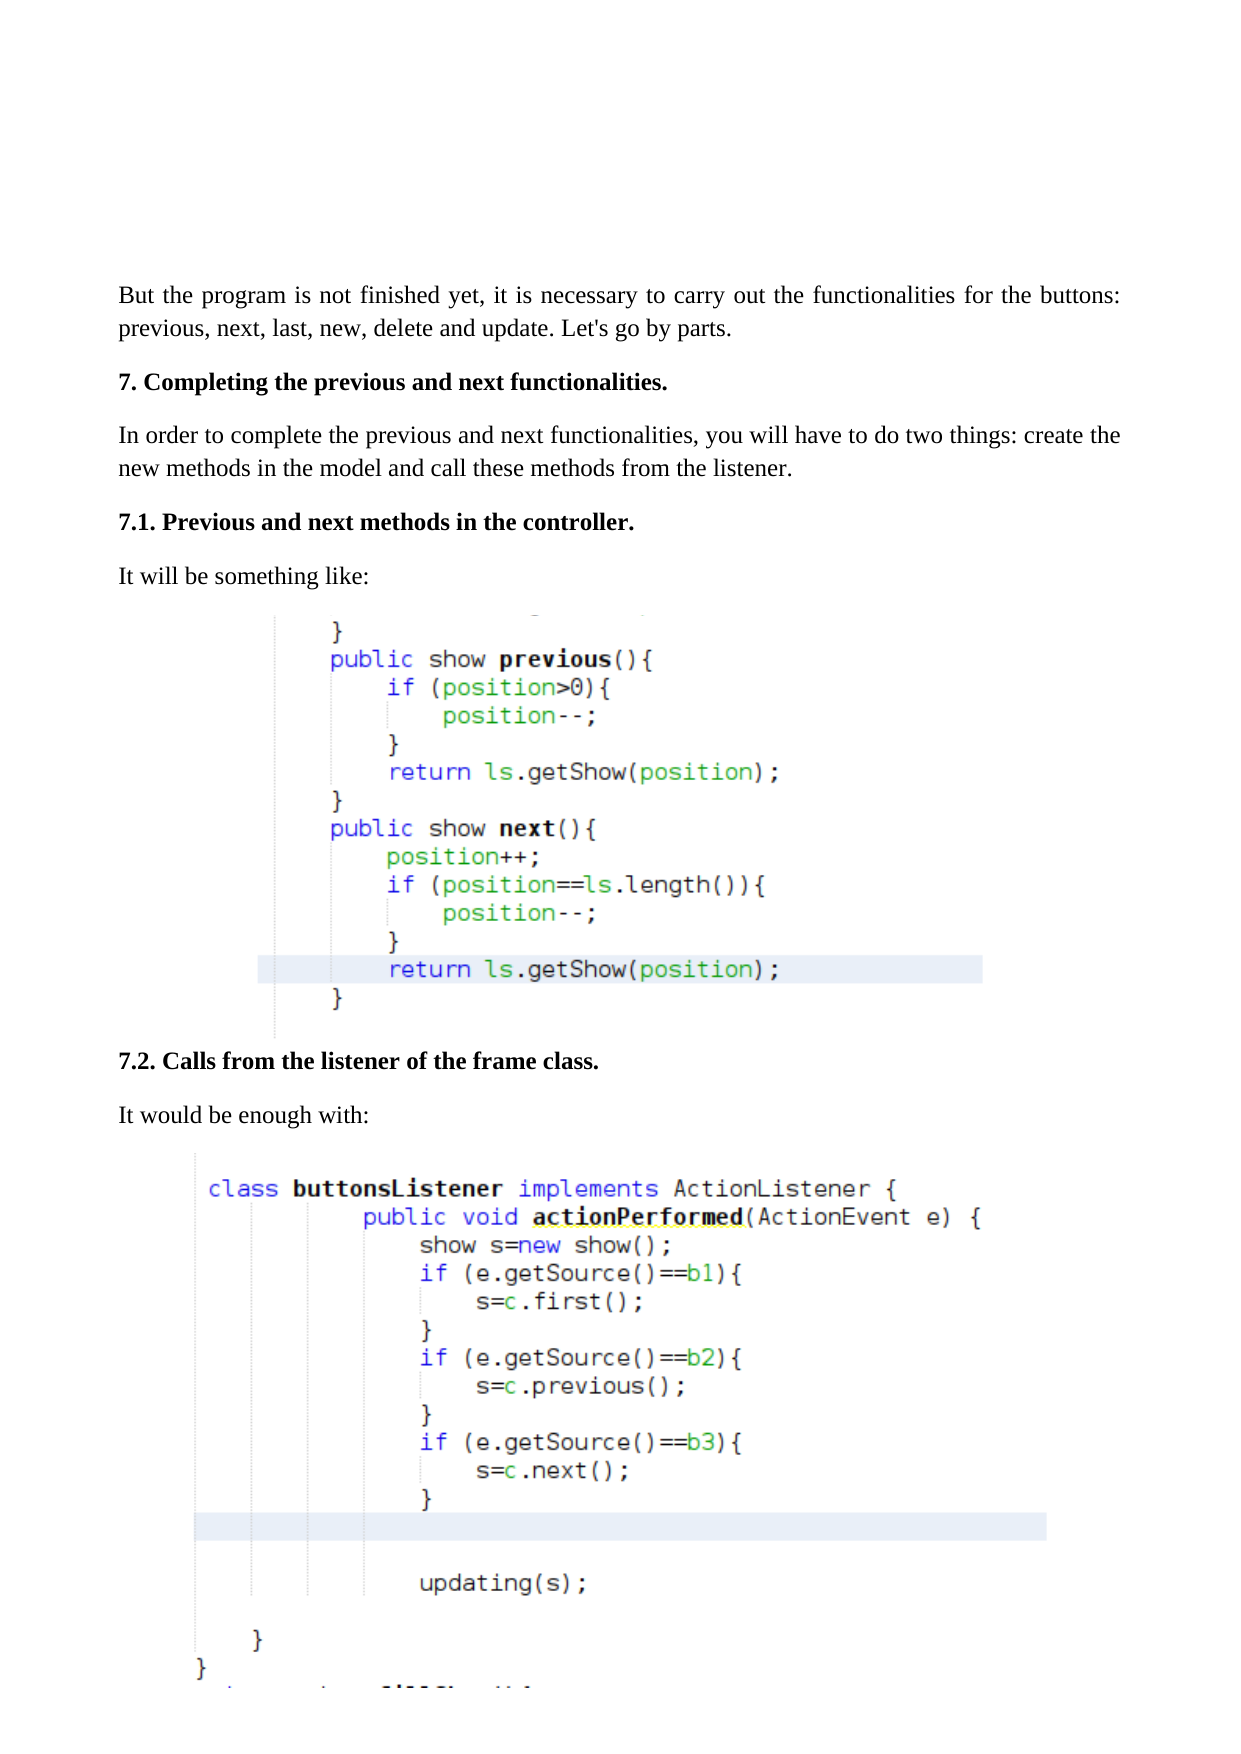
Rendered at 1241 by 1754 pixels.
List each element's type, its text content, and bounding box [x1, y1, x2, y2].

text But the program is not finished yet, it is necessary to carry out the functionalities for the buttons: previous, next, last, new, delete and update. Let's go by parts. [118, 280, 1122, 341]
text In order to complete the previous and next functionalities, you will have to do two things: create the new methods in the model and call these methods from the listener. [118, 420, 1122, 482]
picture [257, 615, 983, 1040]
text It would be enough with: [118, 1100, 1122, 1128]
text 7.2. Calls from the listener of the frame class. [118, 1046, 1122, 1074]
text 7.1. Previous and next methods in the controller. [118, 507, 1122, 536]
picture [193, 1153, 1047, 1688]
text It will be something like: [118, 561, 1122, 590]
text 7. Completing the previous and next functionalities. [118, 367, 1122, 395]
